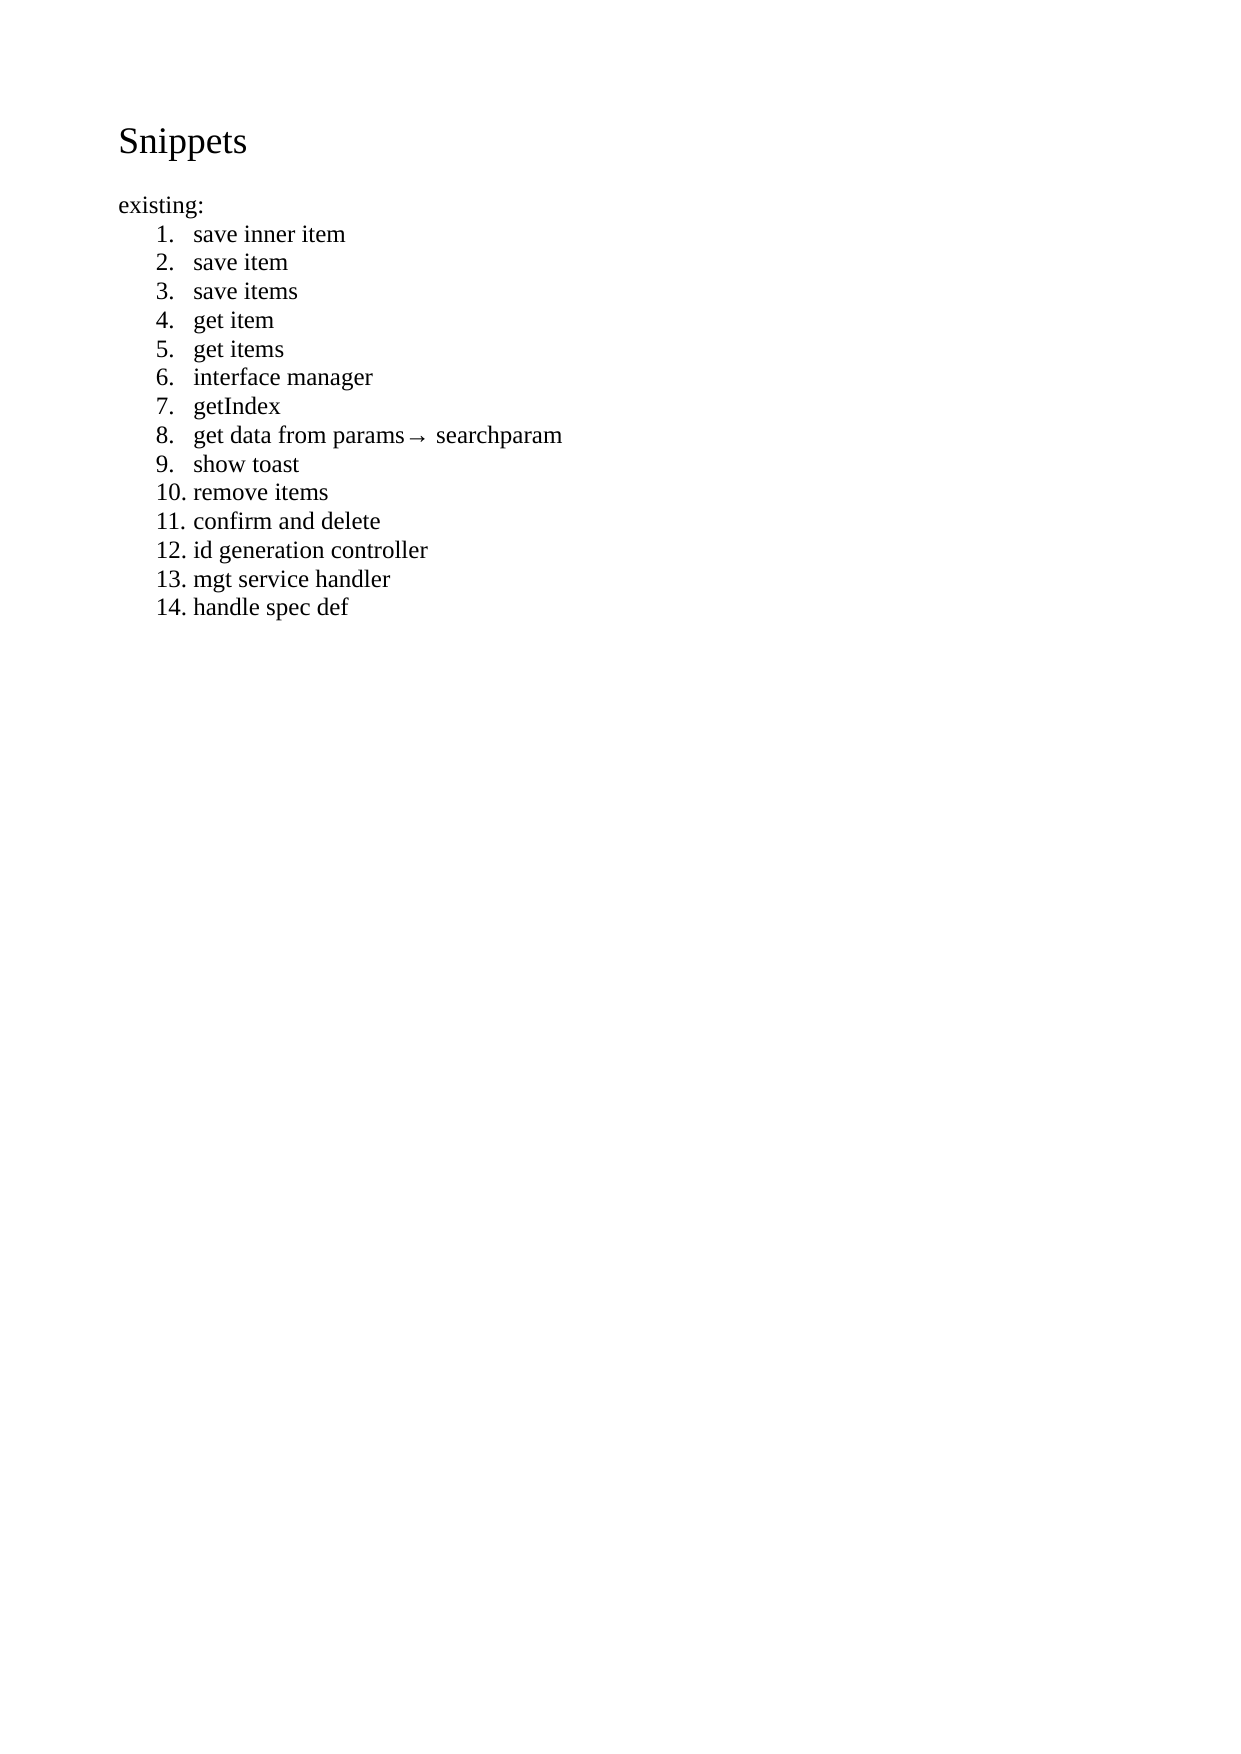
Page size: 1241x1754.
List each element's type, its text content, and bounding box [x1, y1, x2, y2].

list interface manager [156, 362, 1122, 391]
list save items [156, 276, 1122, 305]
list get item [156, 305, 1122, 334]
text Snippets [118, 118, 1122, 161]
list handle spec def [156, 592, 1122, 621]
list remove items [156, 477, 1122, 506]
list get data from params→ searchparam [156, 420, 1122, 449]
list id generation controller [156, 535, 1122, 564]
list mgt service handler [156, 564, 1122, 592]
list getIndex [156, 391, 1122, 420]
list save inner item [156, 219, 1122, 247]
list get items [156, 334, 1122, 362]
text existing: [118, 190, 1122, 219]
list show toast [156, 449, 1122, 477]
list confirm and delete [156, 506, 1122, 535]
list save item [156, 247, 1122, 276]
